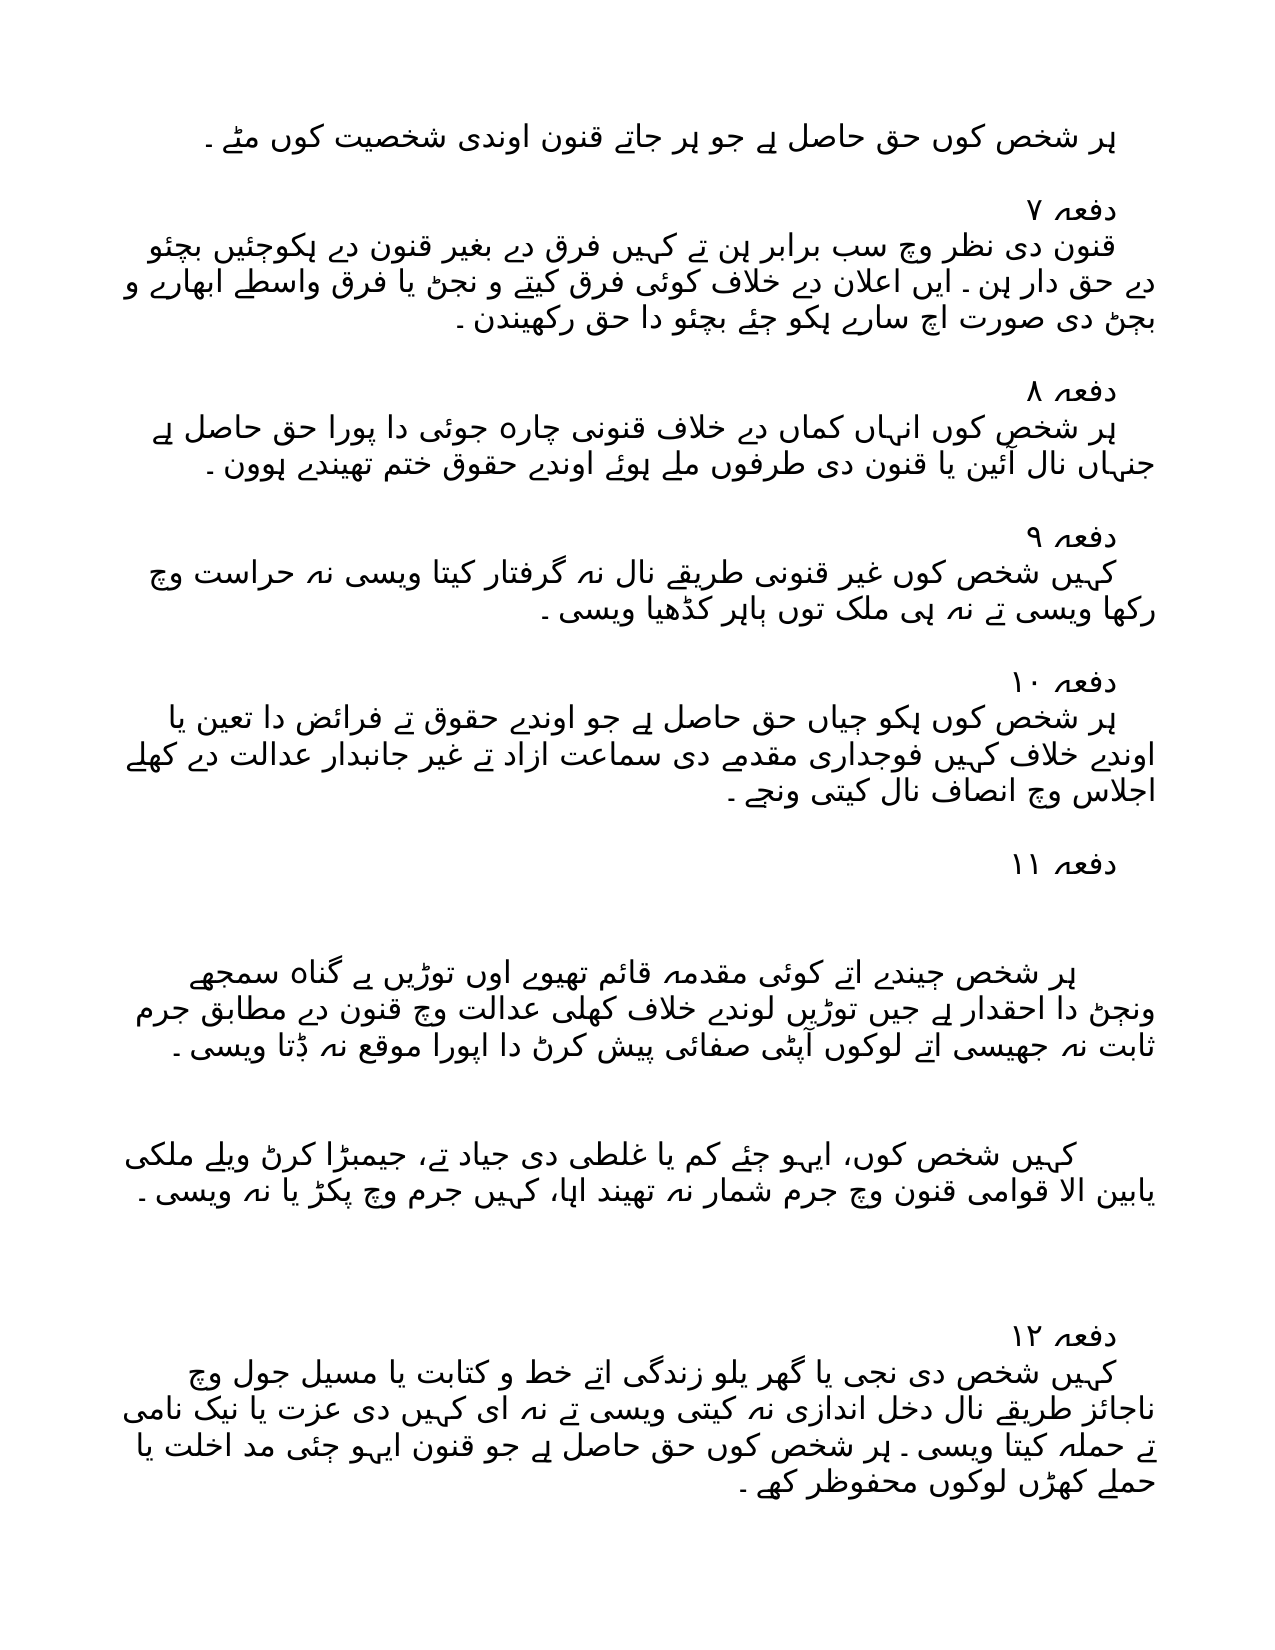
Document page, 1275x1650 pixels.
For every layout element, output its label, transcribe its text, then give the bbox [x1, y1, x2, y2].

text ہر شخص کوں ہکو ڄیاں حق حاصل ہے جو اوندے حقوق تے فرائض دا تعین یا اوندے خلاف کہیں فوجداری مقدمے دی سماعت ازاد تے غیر جانبدار عدالت دے کھلے اجلاس وچ انصاف نال کیتی ونڄے ۔ [118, 700, 1157, 809]
text دفعہ ۸ [118, 373, 1157, 409]
text کہیں شخص کوں، ایہو ڄئے کم یا غلطی دی جیاد تے، جیمبڑا کرڻ ویلے ملکی یابین الا قوامی قنون وچ جرم شمار نہ تھیند اہا، کہیں جرم وچ پکڑ یا نہ ویسی ۔ [118, 1136, 1157, 1209]
text دفعہ ۱۰ [118, 663, 1157, 700]
text ہر شخص کوں حق حاصل ہے جو ہر جاتے قنون اوندی شخصیت کوں مڻے ۔ [118, 118, 1157, 154]
text ہر شخص کوں انہاں کماں دے خلاف قنونی چارہ جوئی دا پورا حق حاصل ہے جنہاں نال آئین یا قنون دی طرفوں ملے ہوئے اوندے حقوق ختم تھیندے ہوون ۔ [118, 409, 1157, 482]
text دفعہ ۹ [118, 518, 1157, 554]
text دفعہ ۷ [118, 191, 1157, 227]
text ہر شخص ڄیندے اتے کوئی مقدمہ قائم تھیوے اوں توڑیں بے گناہ سمجھے ونڄڻ دا احقدار ہے جیں توڑیں لوندے خلاف کھلی عدالت وچ قنون دے مطابق جرم ثابت نہ جھیسی اتے لوکوں آپڻی صفائی پیش کرڻ دا اپورا موقع نہ ڋتا ویسی ۔ [118, 954, 1157, 1063]
text کہیں شخص کوں غیر قنونی طریقے نال نہ گرفتار کیتا ویسی نہ حراست وچ رکھا ویسی تے نہ ہی ملک توں ٻاہر کڈھیا ویسی ۔ [118, 554, 1157, 627]
text کہیں شخص دی نجی یا گھر یلو زندگی اتے خط و کتابت یا مسیل جول وچ ناجائز طریقے نال دخل اندازی نہ کیتی ویسی تے نہ ای کہیں دی عزت یا نیک نامی تے حملہ کیتا ویسی ۔ ہر شخص کوں حق حاصل ہے جو قنون ایہو ڄئی مد اخلت یا حملے کھڑں لوکوں محفوظر کھے ۔ [118, 1354, 1157, 1499]
text دفعہ ۱۲ [118, 1318, 1157, 1354]
text دفعہ ۱۱ [118, 845, 1157, 882]
text قنون دی نظر وچ سب برابر ہن تے کہیں فرق دے بغیر قنون دے ہکوڄئیں بچئو دے حق دار ہن ۔ ایں اعلان دے خلاف کوئی فرق کیتے و نجڻ یا فرق واسطے ابھارے و بڄڻ دی صورت اچ سارے ہکو ڄئے بچئو دا حق رکھیندن ۔ [118, 227, 1157, 336]
